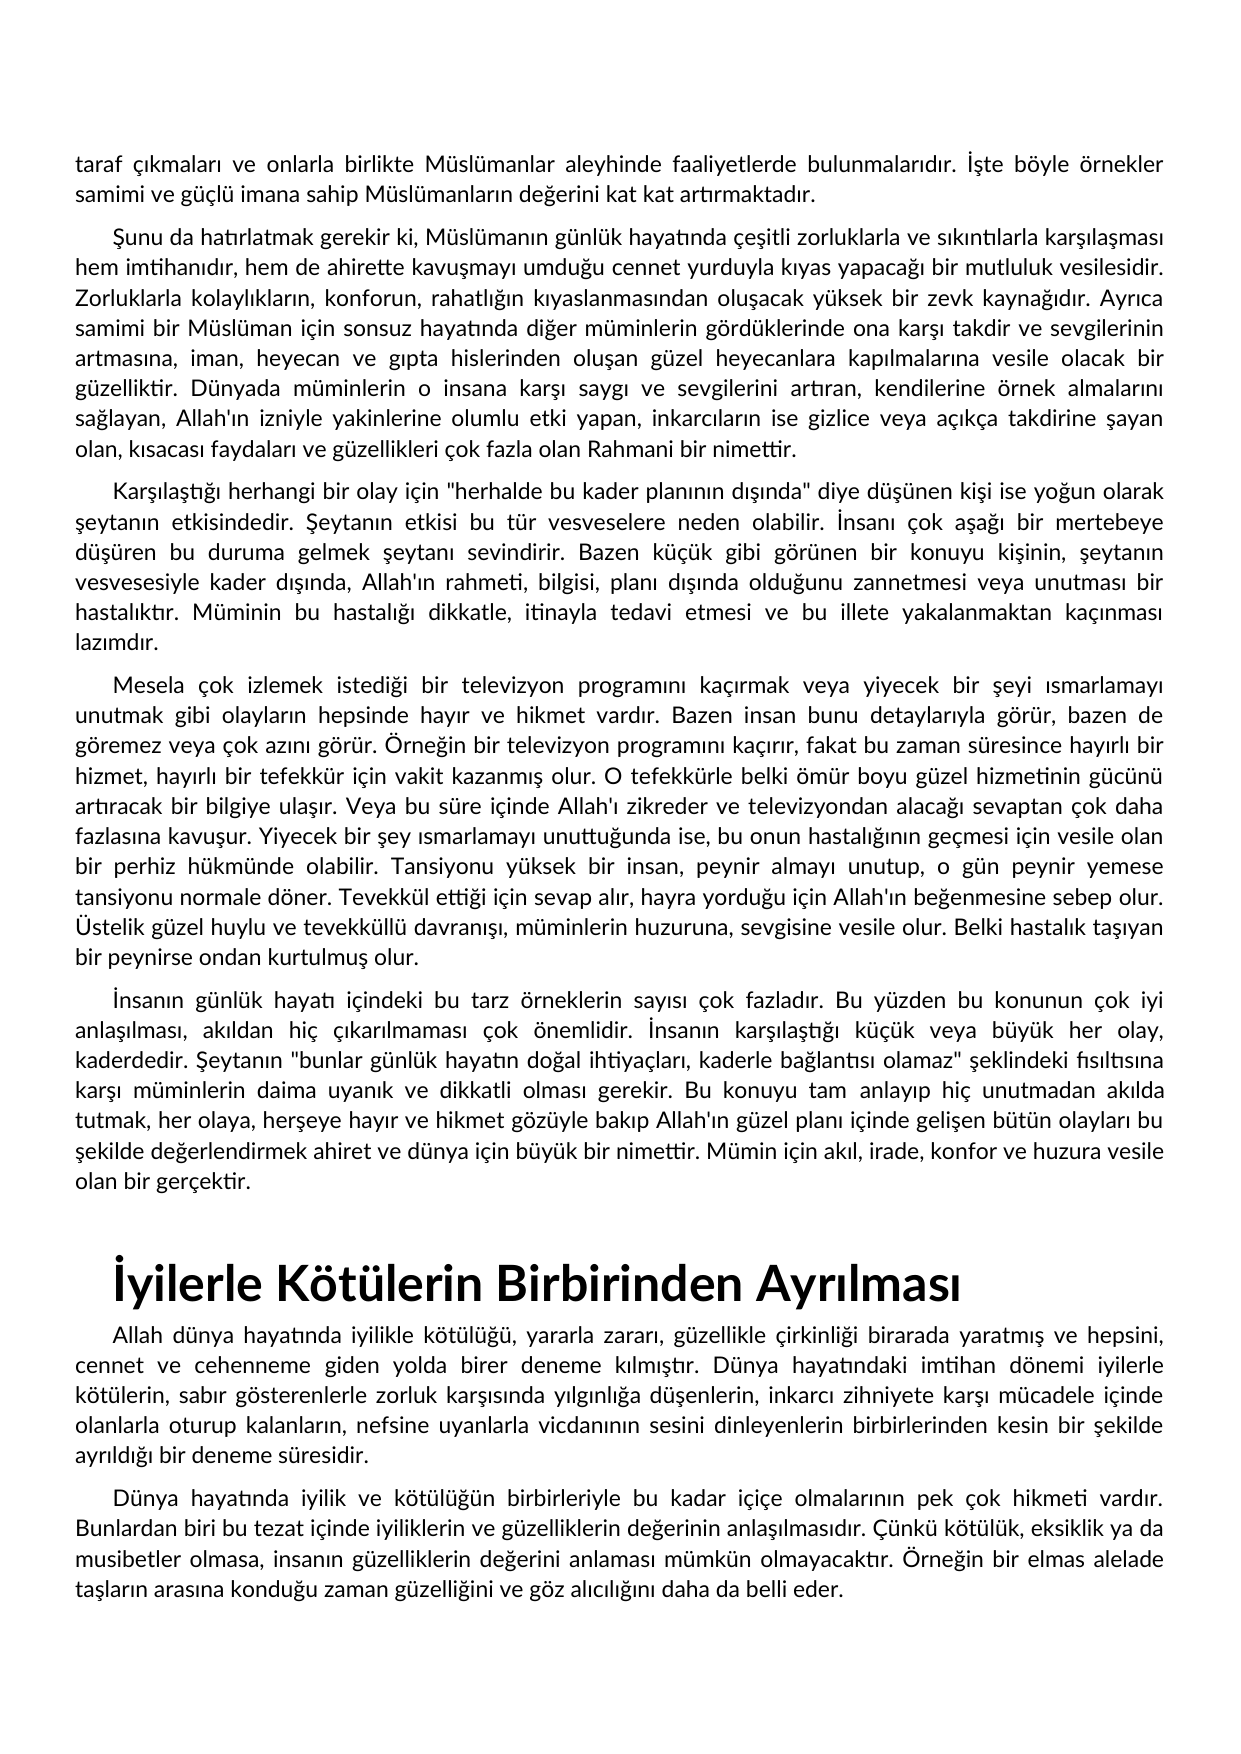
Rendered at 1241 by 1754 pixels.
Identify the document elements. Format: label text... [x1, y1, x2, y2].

text İnsanın günlük hayatı içindeki bu tarz örneklerin sayısı çok fazladır. Bu yüzden bu konunun çok iyi anlaşılması, akıldan hiç çıkarılmaması çok önemlidir. İnsanın karşılaştığı küçük veya büyük her olay, kaderdedir. Şeytanın "bunlar günlük hayatın doğal ihtiyaçları, kaderle bağlantısı olamaz" şeklindeki fısıltısına karşı müminlerin daima uyanık ve dikkatli olması gerekir. Bu konuyu tam anlayıp hiç unutmadan akılda tutmak, her olaya, herşeye hayır ve hikmet gözüyle bakıp Allah'ın güzel planı içinde gelişen bütün olayları bu şekilde değerlendirmek ahiret ve dünya için büyük bir nimettir. Mümin için akıl, irade, konfor ve huzura vesile olan bir gerçektir. [75, 985, 1165, 1194]
text taraf çıkmaları ve onlarla birlikte Müslümanlar aleyhinde faaliyetlerde bulunmalarıdır. İşte böyle örnekler samimi ve güçlü imana sahip Müslümanların değerini kat kat artırmaktadır. [75, 150, 1165, 208]
text Allah dünya hayatında iyilikle kötülüğü, yararla zararı, güzellikle çirkinliği birarada yaratmış ve hepsini, cennet ve cehenneme giden yolda birer deneme kılmıştır. Dünya hayatındaki imtihan dönemi iyilerle kötülerin, sabır gösterenlerle zorluk karşısında yılgınlığa düşenlerin, inkarcı zihniyete karşı mücadele içinde olanlarla oturup kalanların, nefsine uyanlarla vicdanının sesini dinleyenlerin birbirlerinden kesin bir şekilde ayrıldığı bir deneme süresidir. [75, 1320, 1165, 1469]
text Mesela çok izlemek istediği bir televizyon programını kaçırmak veya yiyecek bir şeyi ısmarlamayı unutmak gibi olayların hepsinde hayır ve hikmet vardır. Bazen insan bunu detaylarıyla görür, bazen de göremez veya çok azını görür. Örneğin bir televizyon programını kaçırır, fakat bu zaman süresince hayırlı bir hizmet, hayırlı bir tefekkür için vakit kazanmış olur. O tefekkürle belki ömür boyu güzel hizmetinin gücünü artıracak bir bilgiye ulaşır. Veya bu süre içinde Allah'ı zikreder ve televizyondan alacağı sevaptan çok daha fazlasına kavuşur. Yiyecek bir şey ısmarlamayı unuttuğunda ise, bu onun hastalığının geçmesi için vesile olan bir perhiz hükmünde olabilir. Tansiyonu yüksek bir insan, peynir almayı unutup, o gün peynir yemese tansiyonu normale döner. Tevekkül ettiği için sevap alır, hayra yorduğu için Allah'ın beğenmesine sebep olur. Üstelik güzel huylu ve tevekküllü davranışı, müminlerin huzuruna, sevgisine vesile olur. Belki hastalık taşıyan bir peynirse ondan kurtulmuş olur. [75, 671, 1165, 970]
text Karşılaştığı herhangi bir olay için "herhalde bu kader planının dışında" diye düşünen kişi ise yoğun olarak şeytanın etkisindedir. Şeytanın etkisi bu tür vesveselere neden olabilir. İnsanı çok aşağı bir mertebeye düşüren bu duruma gelmek şeytanı sevindirir. Bazen küçük gibi görünen bir konuyu kişinin, şeytanın vesvesesiyle kader dışında, Allah'ın rahmeti, bilgisi, planı dışında olduğunu zannetmesi veya unutması bir hastalıktır. Müminin bu hastalığı dikkatle, itinayla tedavi etmesi ve bu illete yakalanmaktan kaçınması lazımdır. [75, 477, 1165, 656]
text Dünya hayatında iyilik ve kötülüğün birbirleriyle bu kadar içiçe olmalarının pek çok hikmeti vardır. Bunlardan biri bu tezat içinde iyiliklerin ve güzelliklerin değerinin anlaşılmasıdır. Çünkü kötülük, eksiklik ya da musibetler olmasa, insanın güzelliklerin değerini anlaması mümkün olmayacaktır. Örneğin bir elmas alelade taşların arasına konduğu zaman güzelliğini ve göz alıcılığını daha da belli eder. [75, 1484, 1165, 1602]
text Şunu da hatırlatmak gerekir ki, Müslümanın günlük hayatında çeşitli zorluklarla ve sıkıntılarla karşılaşması hem imtihanıdır, hem de ahirette kavuşmayı umduğu cennet yurduyla kıyas yapacağı bir mutluluk vesilesidir. Zorluklarla kolaylıkların, konforun, rahatlığın kıyaslanmasından oluşacak yüksek bir zevk kaynağıdır. Ayrıca samimi bir Müslüman için sonsuz hayatında diğer müminlerin gördüklerinde ona karşı takdir ve sevgilerinin artmasına, iman, heyecan ve gıpta hislerinden oluşan güzel heyecanlara kapılmalarına vesile olacak bir güzelliktir. Dünyada müminlerin o insana karşı saygı ve sevgilerini artıran, kendilerine örnek almalarını sağlayan, Allah'ın izniyle yakinlerine olumlu etki yapan, inkarcıların ise gizlice veya açıkça takdirine şayan olan, kısacası faydaları ve güzellikleri çok fazla olan Rahmani bir nimettir. [75, 223, 1165, 462]
subtitle İyilerle Kötülerin Birbirinden Ayrılması [112, 1252, 1165, 1312]
